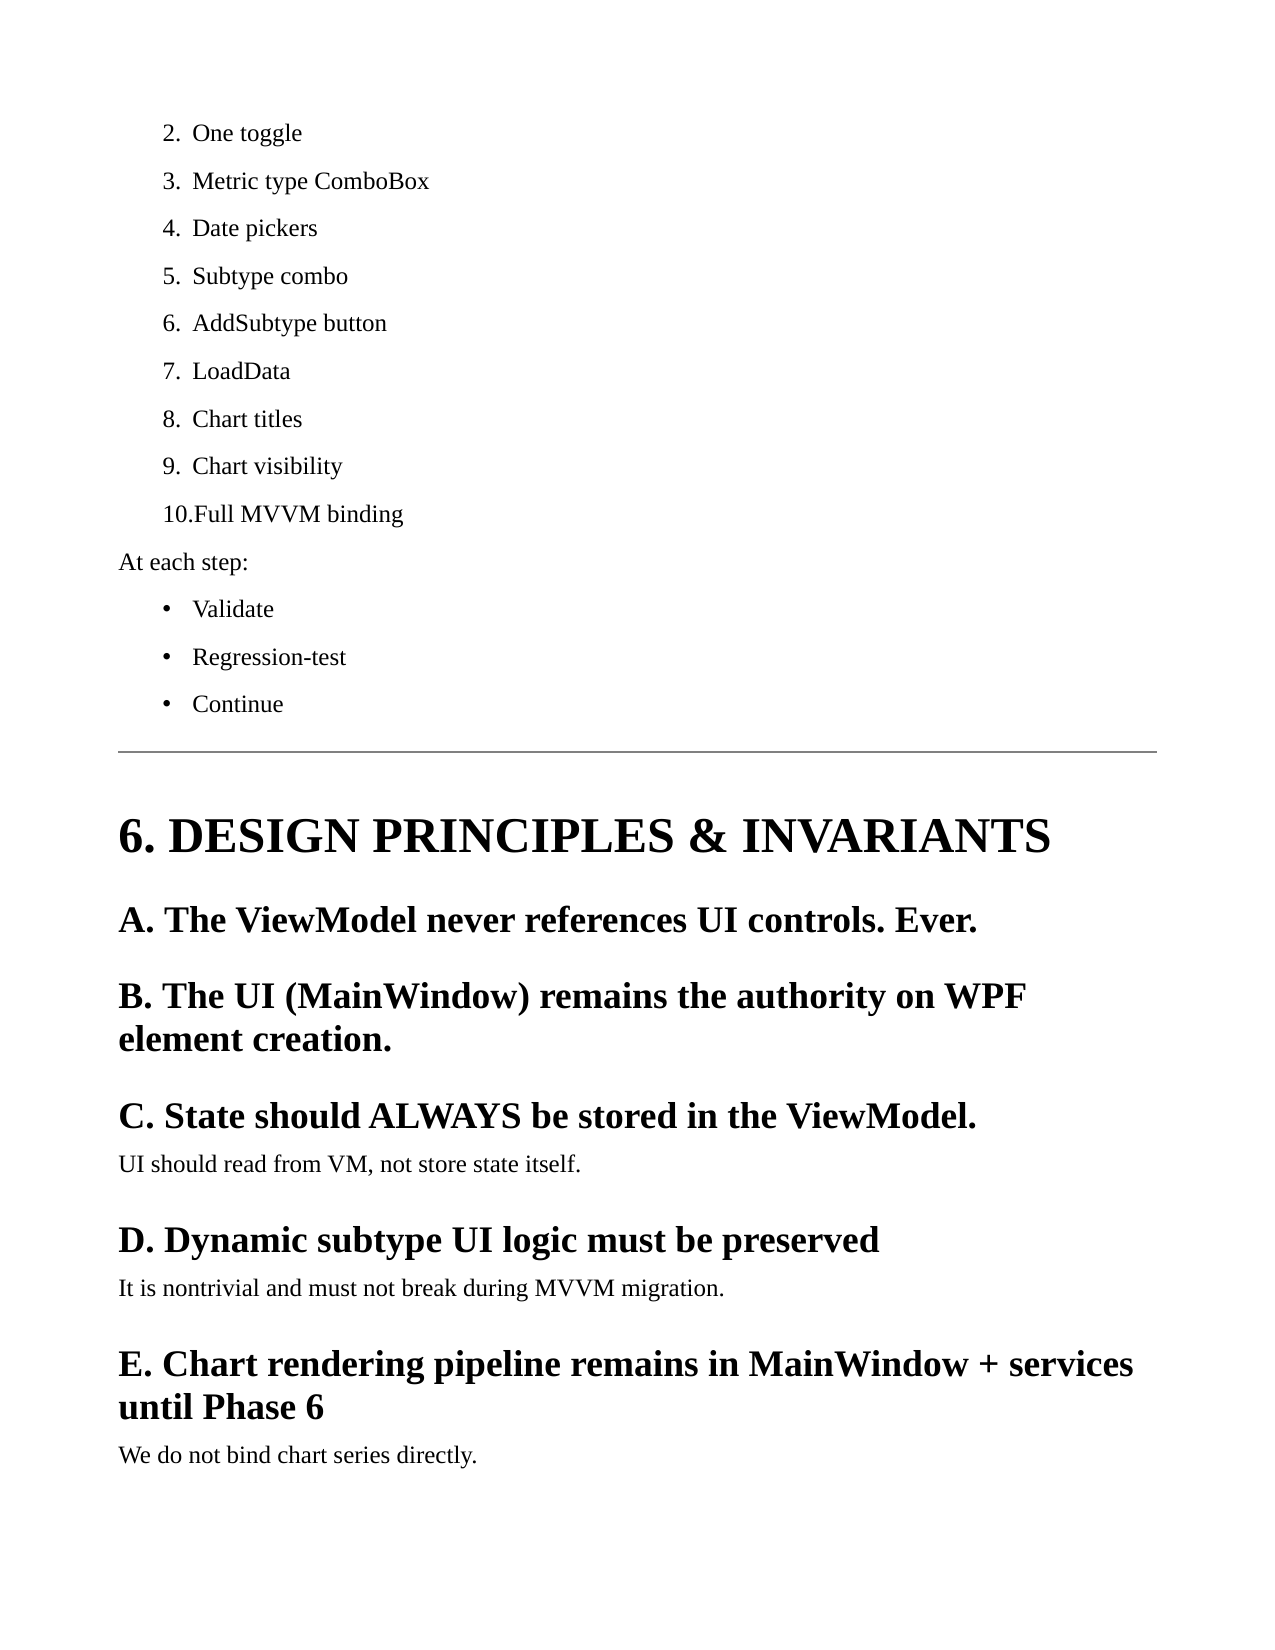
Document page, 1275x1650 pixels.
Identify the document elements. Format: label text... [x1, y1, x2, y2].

subtitle A. The ViewModel never references UI controls. Ever. [118, 897, 1157, 940]
subtitle B. The UI (MainWindow) remains the authority on WPF element creation. [118, 973, 1157, 1060]
subtitle E. Chart rendering pipeline remains in MainWindow + services until Phase 6 [118, 1341, 1157, 1427]
list Chart titles [162, 404, 1157, 432]
text It is nontrivial and must not break during MVVM migration. [118, 1273, 1157, 1302]
list Chart visibility [162, 451, 1157, 480]
list Full MVVM binding [162, 499, 1157, 528]
list Validate [162, 594, 1157, 623]
list LoadData [162, 356, 1157, 385]
list Continue [162, 689, 1157, 718]
subtitle D. Dynamic subtype UI logic must be preserved [118, 1217, 1157, 1260]
list Regression-test [162, 642, 1157, 671]
list One toggle [162, 118, 1157, 147]
subtitle C. State should ALWAYS be stored in the ViewModel. [118, 1093, 1157, 1136]
list AddSubtype button [162, 308, 1157, 337]
list Date pickers [162, 213, 1157, 242]
list Subtype combo [162, 261, 1157, 290]
text At each step: [118, 547, 1157, 575]
text UI should read from VM, not store state itself. [118, 1149, 1157, 1177]
subtitle 6. DESIGN PRINCIPLES & INVARIANTS [118, 806, 1157, 864]
text We do not bind chart series directly. [118, 1440, 1157, 1469]
list Metric type ComboBox [162, 166, 1157, 194]
